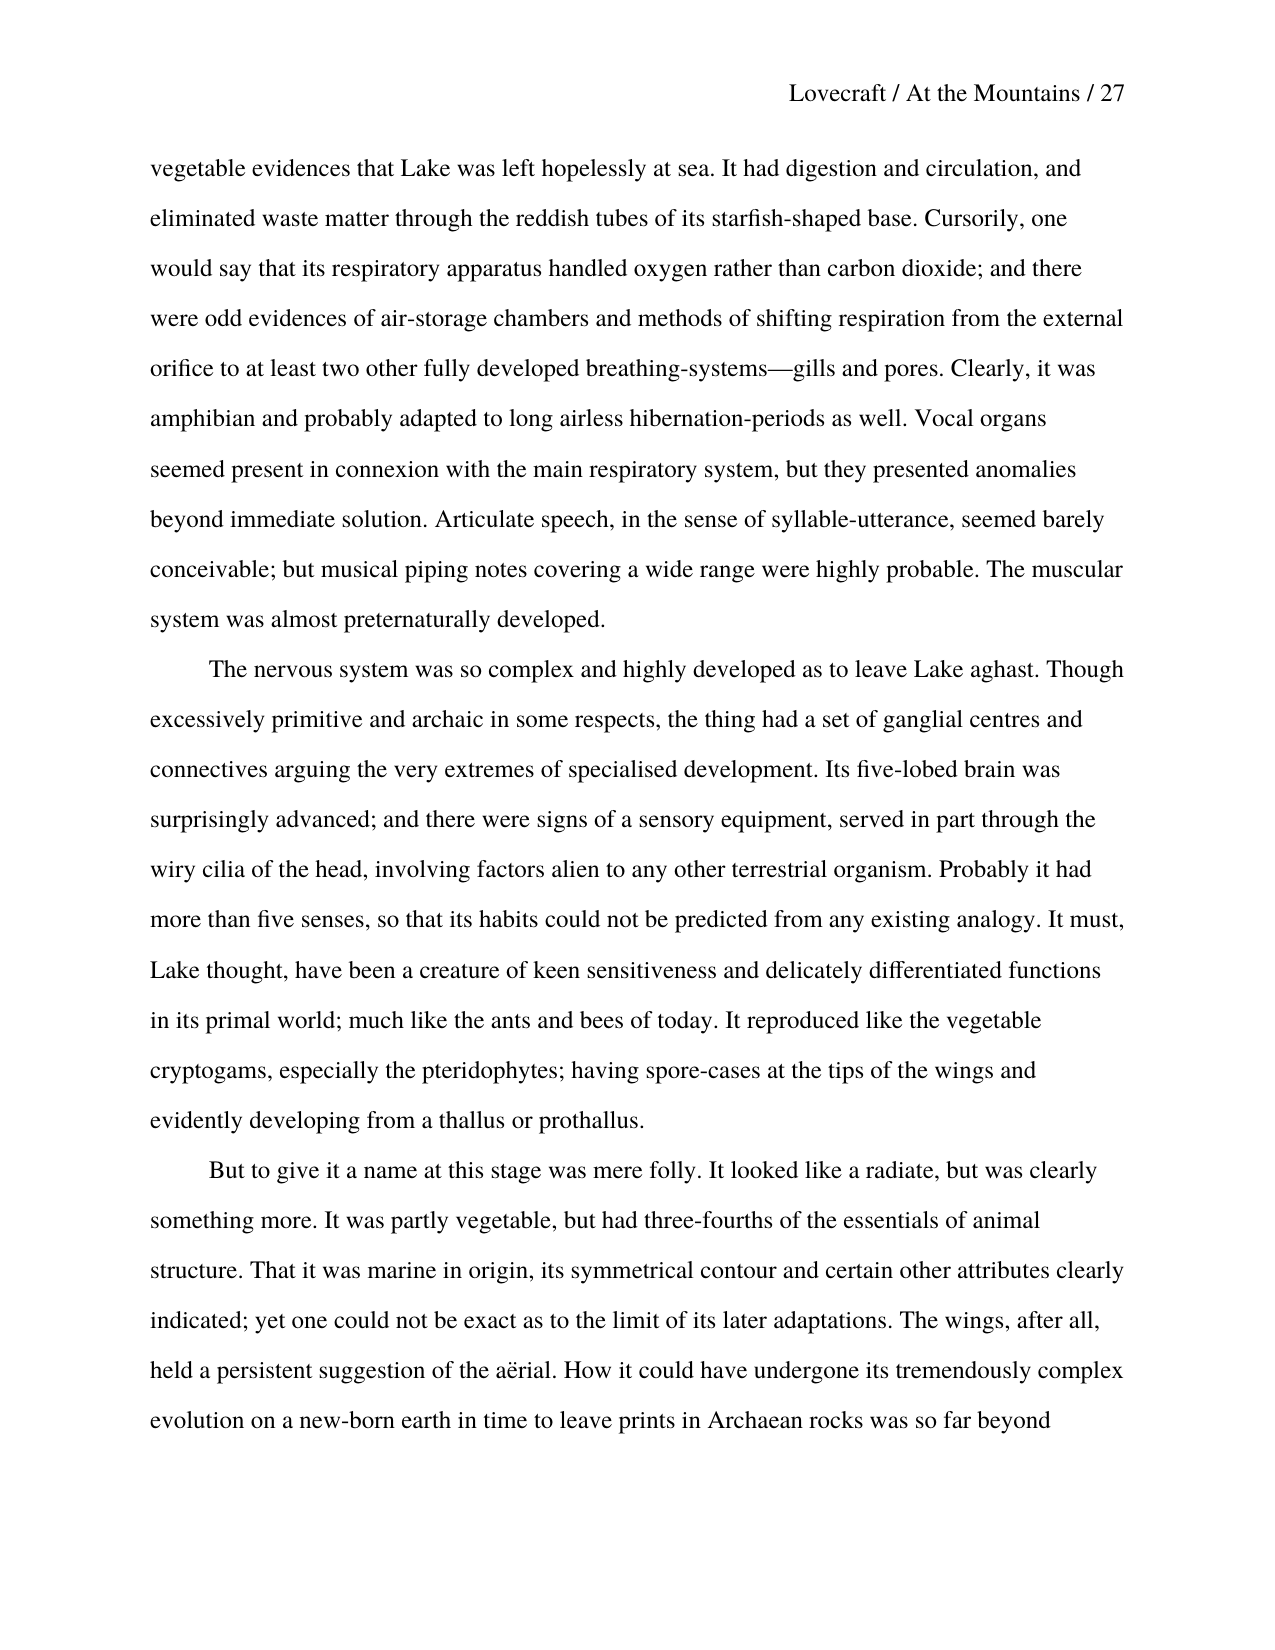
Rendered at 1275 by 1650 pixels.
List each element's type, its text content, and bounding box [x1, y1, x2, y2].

text But to give it a name at this stage was mere folly. It looked like a radiate, but was clearly something more. It was partly vegetable, but had three-fourths of the essentials of animal structure. That it was marine in origin, its symmetrical contour and certain other attributes clearly indicated; yet one could not be exact as to the limit of its later adaptations. The wings, after all, held a persistent suggestion of the aërial. How it could have undergone its tremendously complex evolution on a new-born earth in time to leave prints in Archaean rocks was so far beyond [150, 1152, 1125, 1436]
text vegetable evidences that Lake was left hopelessly at sea. It had digestion and circulation, and eliminated waste matter through the reddish tubes of its starfish-shaped base. Cursorily, one would say that its respiratory apparatus handled oxygen rather than carbon dioxide; and there were odd evidences of air-storage chambers and methods of shifting respiration from the external orifice to at least two other fully developed breathing-systems—gills and pores. Clearly, it was amphibian and probably adapted to long airless hibernation-periods as well. Vocal organs seemed present in connexion with the main respiratory system, but they presented anomalies beyond immediate solution. Articulate speech, in the sense of syllable-utterance, seemed barely conceivable; but musical piping notes covering a wide range were highly probable. The muscular system was almost preternaturally developed. [150, 150, 1125, 634]
text The nervous system was so complex and highly developed as to leave Lake aghast. Though excessively primitive and archaic in some respects, the thing had a set of ganglial centres and connectives arguing the very extremes of specialised development. Its five-lobed brain was surprisingly advanced; and there were signs of a sensory equipment, served in part through the wiry cilia of the head, involving factors alien to any other terrestrial organism. Probably it had more than five senses, so that its habits could not be predicted from any existing analogy. It must, Lake thought, have been a creature of keen sensitiveness and delicately differentiated functions in its primal world; much like the ants and bees of today. It reproduced like the vegetable cryptogams, especially the pteridophytes; having spore-cases at the tips of the wings and evidently developing from a thallus or prothallus. [150, 651, 1125, 1135]
